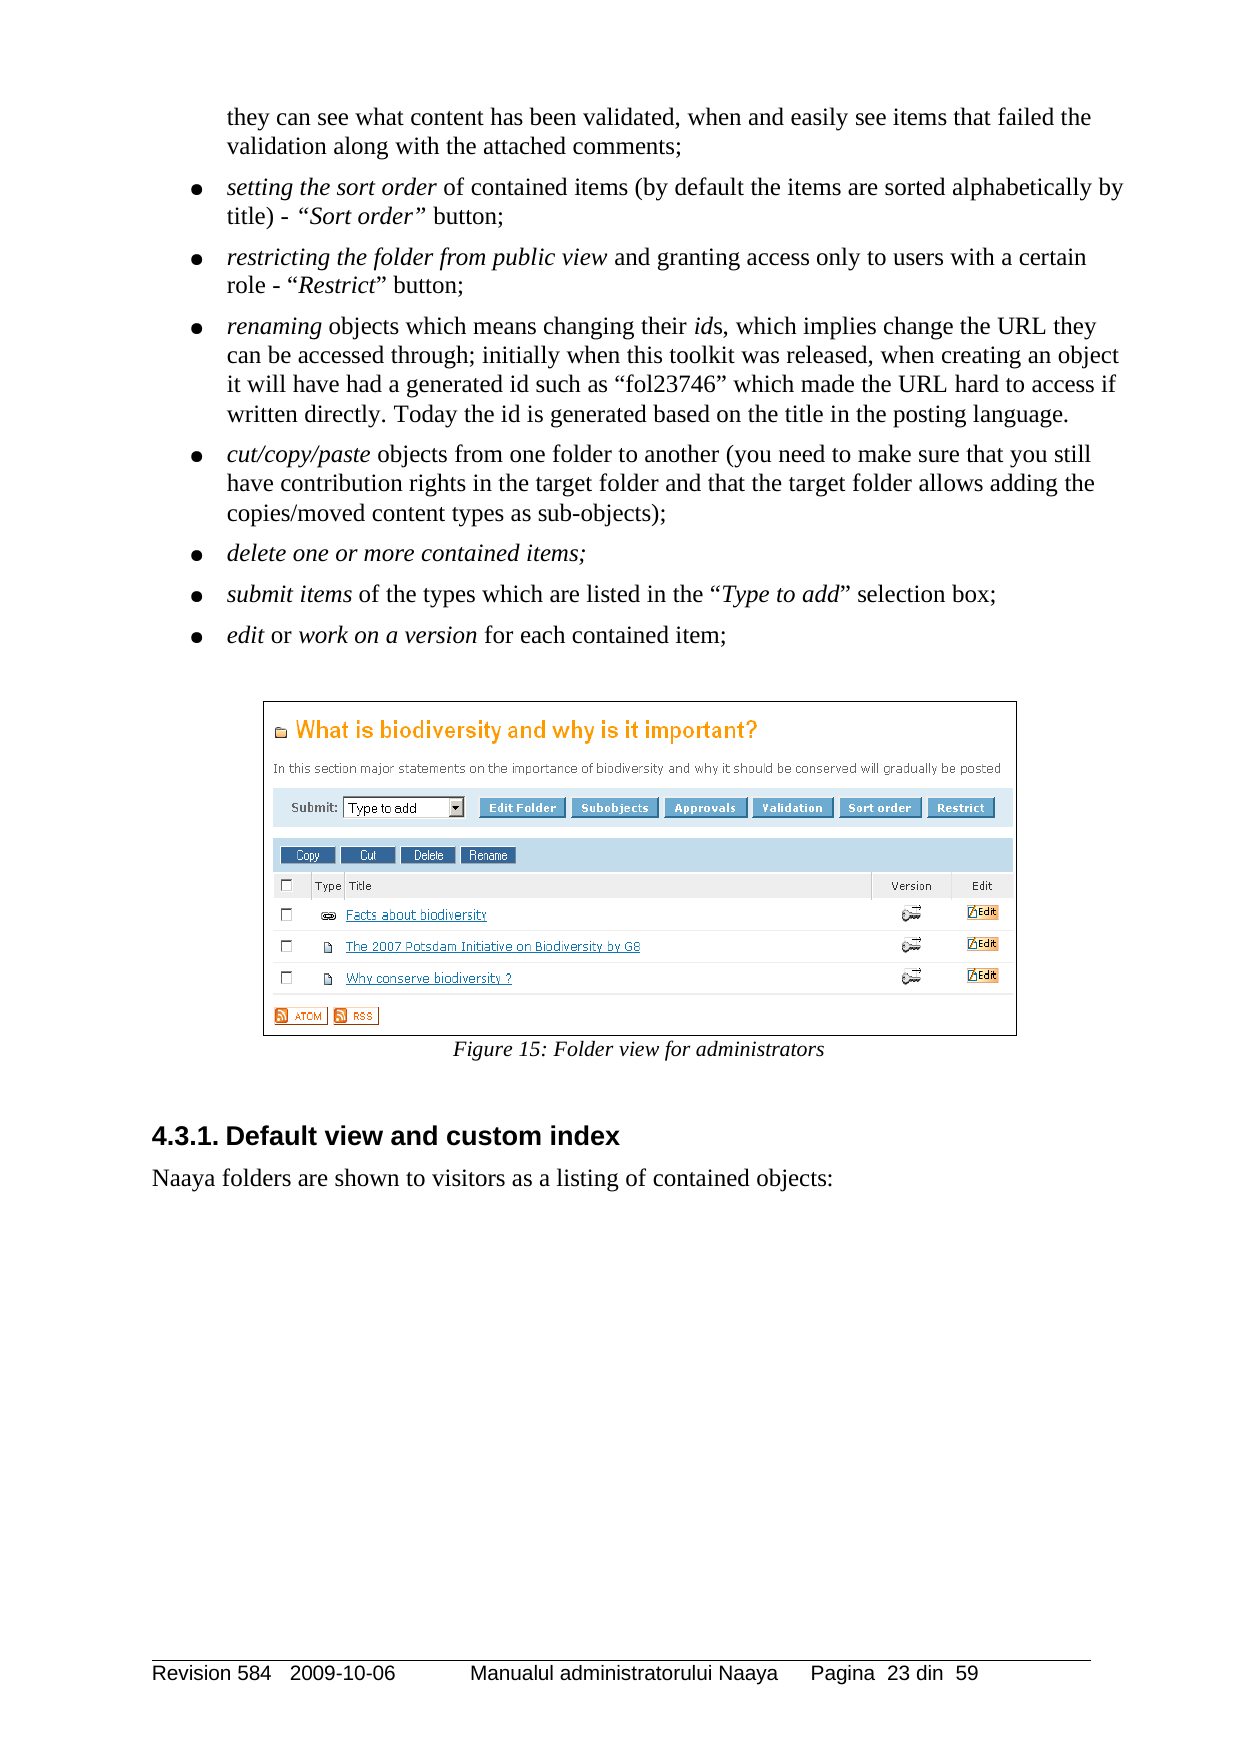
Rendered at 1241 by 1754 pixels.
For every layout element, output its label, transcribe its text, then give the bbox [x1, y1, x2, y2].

picture [266, 704, 1014, 1033]
list Figure 15: Folder view for administrators [263, 1036, 1017, 1061]
subtitle Default view and custom index [152, 1120, 1128, 1151]
list delete one or more contained items; [189, 538, 1128, 567]
list setting the sort order of contained items (by default the items are sorted alphabetically by title) - “Sort order” button; [189, 171, 1128, 229]
list they can see what content has been validated, when and easily see items that failed the validation along with the attached comments; [189, 102, 1128, 160]
list submit items of the types which are listed in the “Type to add” selection box; [189, 579, 1128, 608]
list edit or work on a version for each contained item; [189, 620, 1128, 649]
list renaming objects which means changing their ids, which implies change the URL they can be accessed through; initially when this toolkit was released, when creating an object it will have had a generated id such as “fol23746” which made the URL hard to access if written directly. Today the id is generated based on the title in the posting language. [189, 311, 1128, 427]
text Naaya folders are shown to visitors as a listing of contained objects: [152, 1163, 1128, 1192]
list restricting the folder from public view and granting access only to users with a certain role - “Restrict” button; [189, 241, 1128, 299]
list cut/copy/paste objects from one folder to another (you need to make sure that you still have contribution rights in the target folder and that the target folder allows adding the copies/moved content types as sub-objects); [189, 439, 1128, 526]
